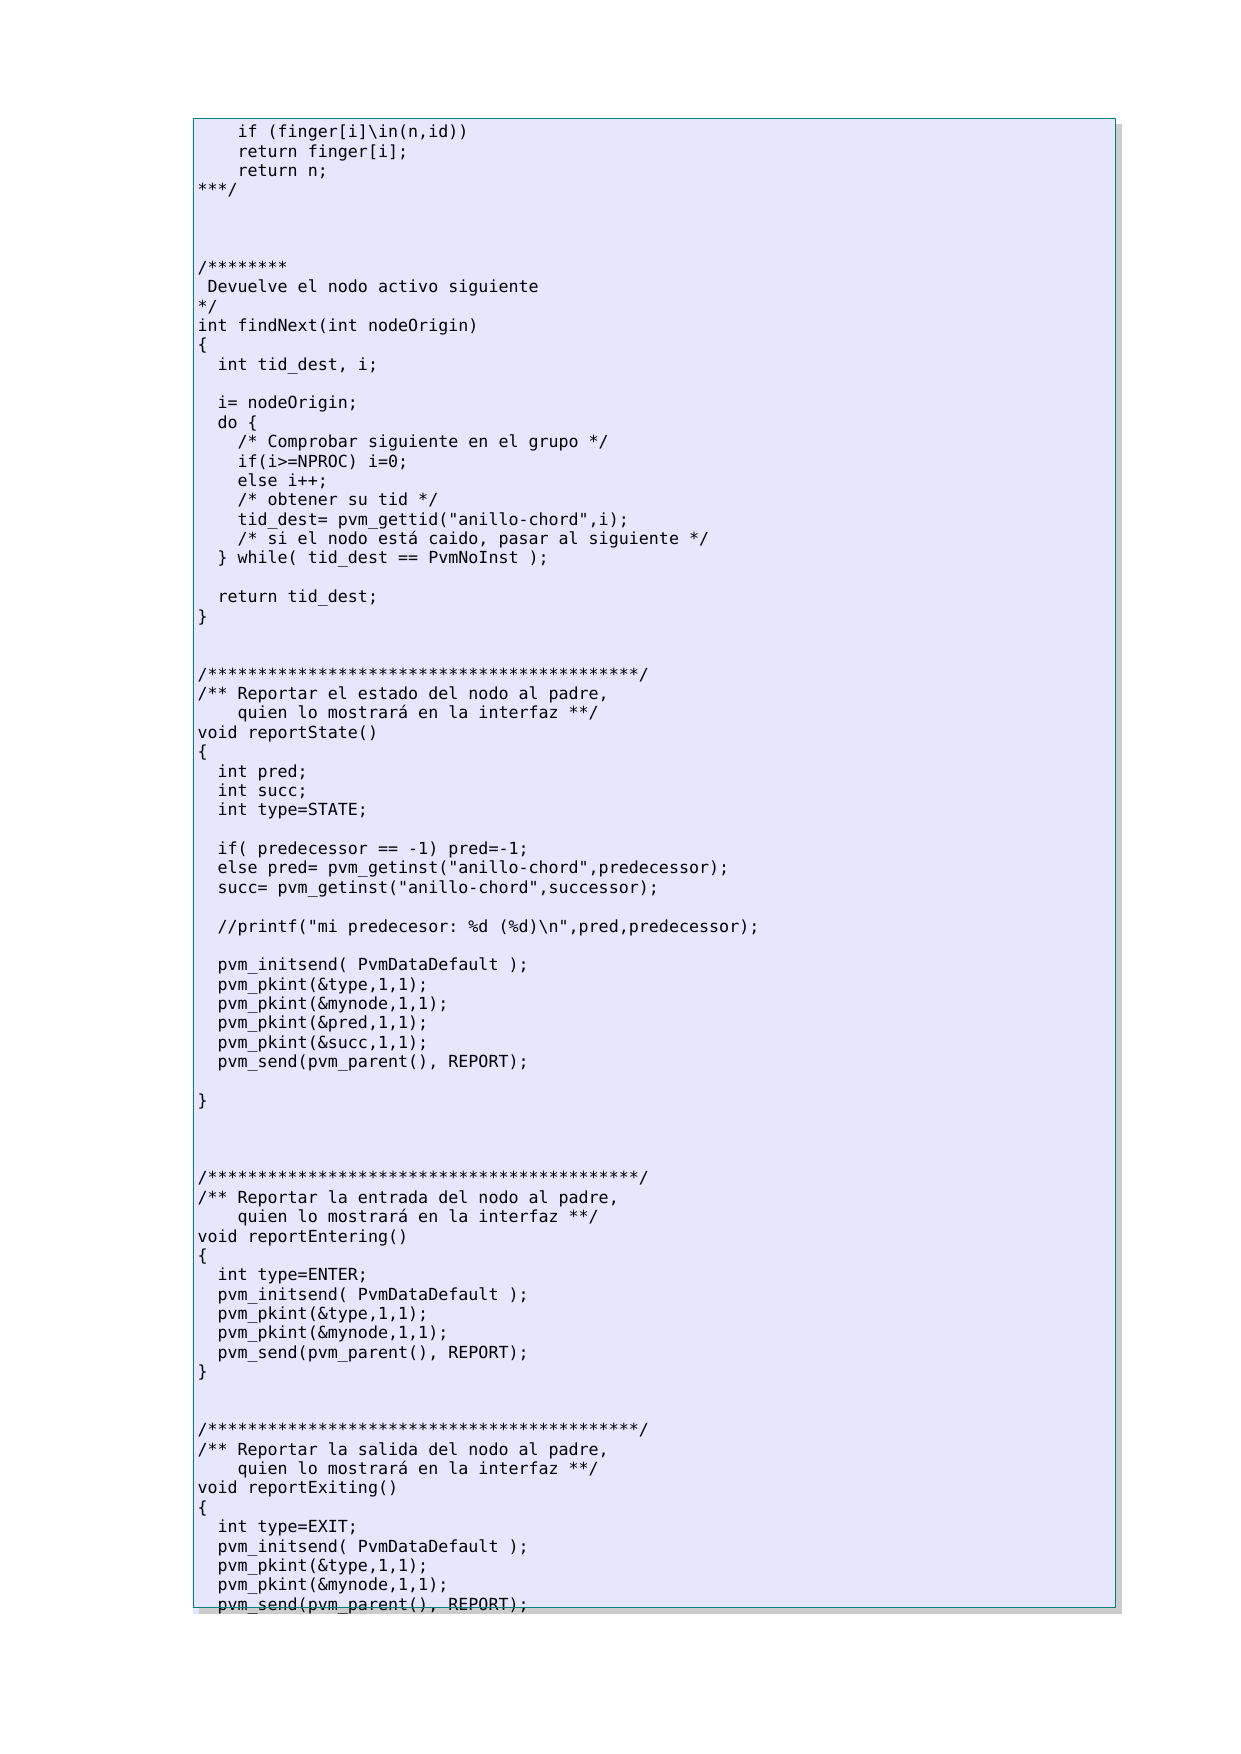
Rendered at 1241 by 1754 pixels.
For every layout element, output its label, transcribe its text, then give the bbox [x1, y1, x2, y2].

text i= nodeOrigin; [194, 389, 1115, 409]
text { [194, 331, 1115, 351]
text else pred= pvm_getinst("anillo-chord",predecessor); [194, 854, 1115, 874]
text { [194, 1494, 1115, 1513]
text */ [194, 292, 1115, 312]
text pvm_pkint(&type,1,1); [194, 1300, 1115, 1319]
text pvm_pkint(&type,1,1); [194, 1552, 1115, 1571]
text /******** [194, 254, 1115, 273]
text int type=EXIT; [194, 1513, 1115, 1532]
text int tid_dest, i; [194, 351, 1115, 370]
text do { [194, 409, 1115, 428]
text pvm_pkint(&mynode,1,1); [194, 1319, 1115, 1339]
text void reportState() [194, 719, 1115, 738]
text pvm_initsend( PvmDataDefault ); [194, 1281, 1115, 1300]
text pvm_pkint(&pred,1,1); [194, 1009, 1115, 1029]
text ***/ [194, 176, 1115, 196]
text /** Reportar la entrada del nodo al padre, [194, 1184, 1115, 1203]
text void reportEntering() [194, 1222, 1115, 1242]
text /* obtener su tid */ [194, 486, 1115, 506]
text quien lo mostrará en la interfaz **/ [194, 1455, 1115, 1474]
text } [194, 1087, 1115, 1106]
text pvm_initsend( PvmDataDefault ); [194, 1532, 1115, 1552]
text } [194, 1358, 1115, 1377]
text /* Comprobar siguiente en el grupo */ [194, 428, 1115, 447]
text } [194, 602, 1115, 622]
text /*******************************************/ [194, 661, 1115, 680]
text } while( tid_dest == PvmNoInst ); [194, 544, 1115, 564]
text { [194, 738, 1115, 757]
text return finger[i]; [194, 137, 1115, 157]
text tid_dest= pvm_gettid("anillo-chord",i); [194, 506, 1115, 525]
text /** Reportar el estado del nodo al padre, [194, 680, 1115, 699]
text pvm_send(pvm_parent(), REPORT); [194, 1591, 1115, 1607]
text int succ; [194, 777, 1115, 796]
text if(i>=NPROC) i=0; [194, 447, 1115, 467]
text { [194, 1242, 1115, 1261]
text pvm_pkint(&type,1,1); [194, 971, 1115, 990]
text pvm_initsend( PvmDataDefault ); [194, 951, 1115, 971]
text return tid_dest; [194, 583, 1115, 602]
text if( predecessor == -1) pred=-1; [194, 835, 1115, 854]
text int findNext(int nodeOrigin) [194, 312, 1115, 331]
text pvm_send(pvm_parent(), REPORT); [194, 1048, 1115, 1067]
text else i++; [194, 467, 1115, 486]
text return n; [194, 157, 1115, 176]
text pvm_pkint(&succ,1,1); [194, 1029, 1115, 1048]
text Devuelve el nodo activo siguiente [194, 273, 1115, 292]
text pvm_send(pvm_parent(), REPORT); [194, 1339, 1115, 1358]
text void reportExiting() [194, 1474, 1115, 1494]
text int pred; [194, 757, 1115, 777]
text /** Reportar la salida del nodo al padre, [194, 1436, 1115, 1455]
text if (finger[i]\in(n,id)) [194, 119, 1115, 137]
text //printf("mi predecesor: %d (%d)\n",pred,predecessor); [194, 912, 1115, 932]
text quien lo mostrará en la interfaz **/ [194, 1203, 1115, 1222]
text succ= pvm_getinst("anillo-chord",successor); [194, 874, 1115, 893]
text /*******************************************/ [194, 1416, 1115, 1436]
text pvm_pkint(&mynode,1,1); [194, 1571, 1115, 1591]
text /*******************************************/ [194, 1164, 1115, 1184]
text /* si el nodo está caido, pasar al siguiente */ [194, 525, 1115, 544]
text int type=ENTER; [194, 1261, 1115, 1281]
text pvm_pkint(&mynode,1,1); [194, 990, 1115, 1009]
text quien lo mostrará en la interfaz **/ [194, 699, 1115, 719]
text int type=STATE; [194, 796, 1115, 816]
